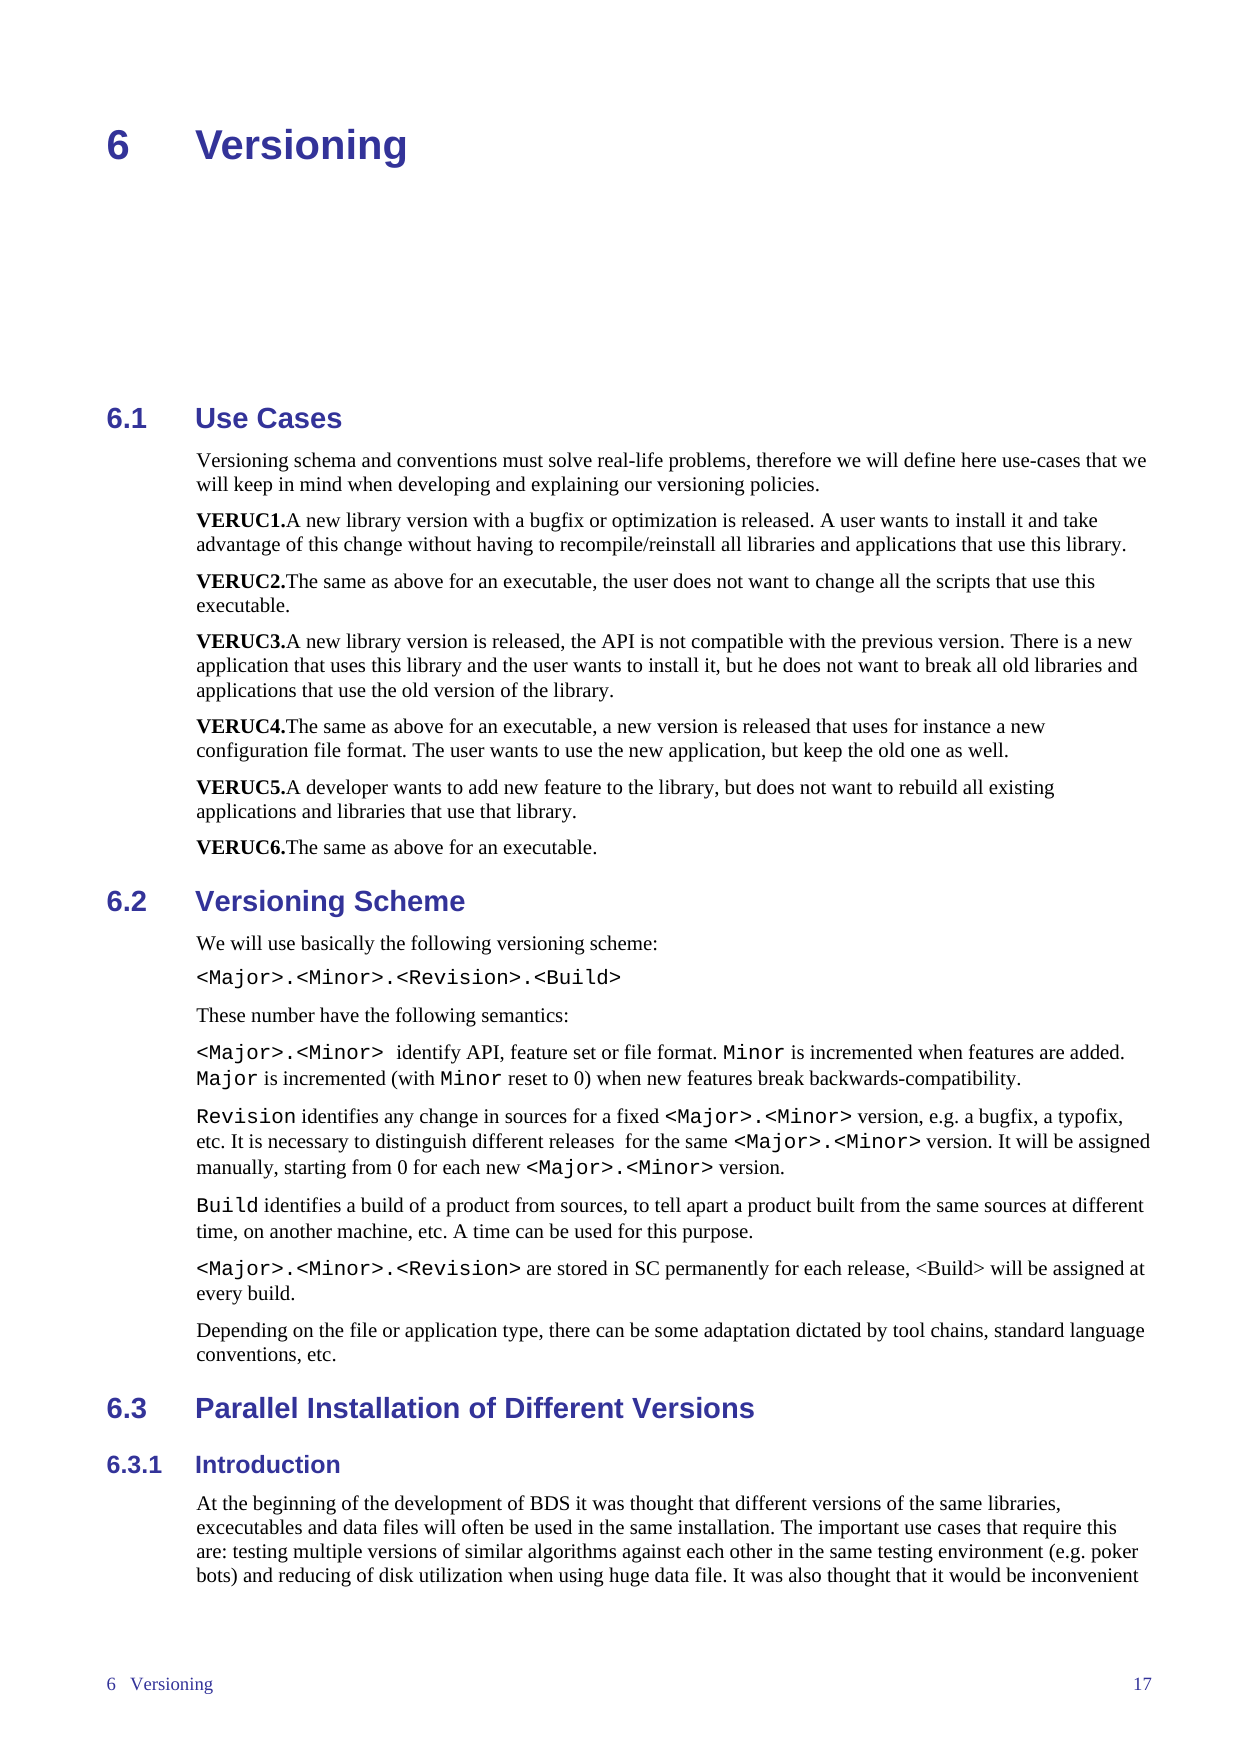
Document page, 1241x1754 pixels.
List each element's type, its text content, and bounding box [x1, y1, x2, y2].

text <Major>.<Minor> identify API, feature set or file format. Minor is incremented when features are added. Major is incremented (with Minor reset to 0) when new features break backwards-compatibility. [196, 1040, 1152, 1091]
text Build identifies a build of a product from sources, to tell apart a product built from the same sources at different time, on another machine, etc. A time can be used for this purpose. [196, 1193, 1152, 1243]
subtitle Parallel Installation of Different Versions [106, 1391, 1152, 1424]
list The same as above for an executable, a new version is released that uses for instance a new configuration file format. The user wants to use the new application, but keep the old one as well. [196, 714, 1152, 762]
text At the beginning of the development of BDS it was thought that different versions of the same libraries, excecutables and data files will often be used in the same installation. The important use cases that require this are: testing multiple versions of similar algorithms against each other in the same testing environment (e.g. poker bots) and reducing of disk utilization when using huge data file. It was also thought that it would be inconvenient [196, 1491, 1152, 1587]
text <Major>.<Minor>.<Revision>.<Build> [196, 967, 1152, 991]
subtitle Introduction [106, 1449, 1152, 1478]
subtitle Use Cases [106, 401, 1152, 435]
list A new library version is released, the API is not compatible with the previous version. There is a new application that uses this library and the user wants to install it, but he does not want to break all old libraries and applications that use the old version of the library. [196, 629, 1152, 702]
text <Major>.<Minor>.<Revision> are stored in SC permanently for each release, <Build> will be assigned at every build. [196, 1256, 1152, 1305]
list A new library version with a bugfix or optimization is released. A user wants to install it and take advantage of this change without having to recompile/reinstall all libraries and applications that use this library. [196, 508, 1152, 556]
text These number have the following semantics: [196, 1003, 1152, 1027]
list The same as above for an executable. [196, 835, 1152, 859]
text Depending on the file or application type, there can be some adaptation dictated by tool chains, standard language conventions, etc. [196, 1318, 1152, 1366]
text Revision identifies any change in sources for a fixed <Major>.<Minor> version, e.g. a bugfix, a typofix, etc. It is necessary to distinguish different releases for the same <Major>.<Minor> version. It will be assigned manually, starting from 0 for each new <Major>.<Minor> version. [196, 1104, 1152, 1181]
subtitle Versioning [106, 120, 1152, 168]
subtitle Versioning Scheme [106, 884, 1152, 918]
list The same as above for an executable, the user does not want to change all the scripts that use this executable. [196, 569, 1152, 617]
list A developer wants to add new feature to the library, but does not want to rebuild all existing applications and libraries that use that library. [196, 775, 1152, 823]
text We will use basically the following versioning scheme: [196, 930, 1152, 954]
text Versioning schema and conventions must solve real-life problems, therefore we will define here use-cases that we will keep in mind when developing and explaining our versioning policies. [196, 447, 1152, 496]
